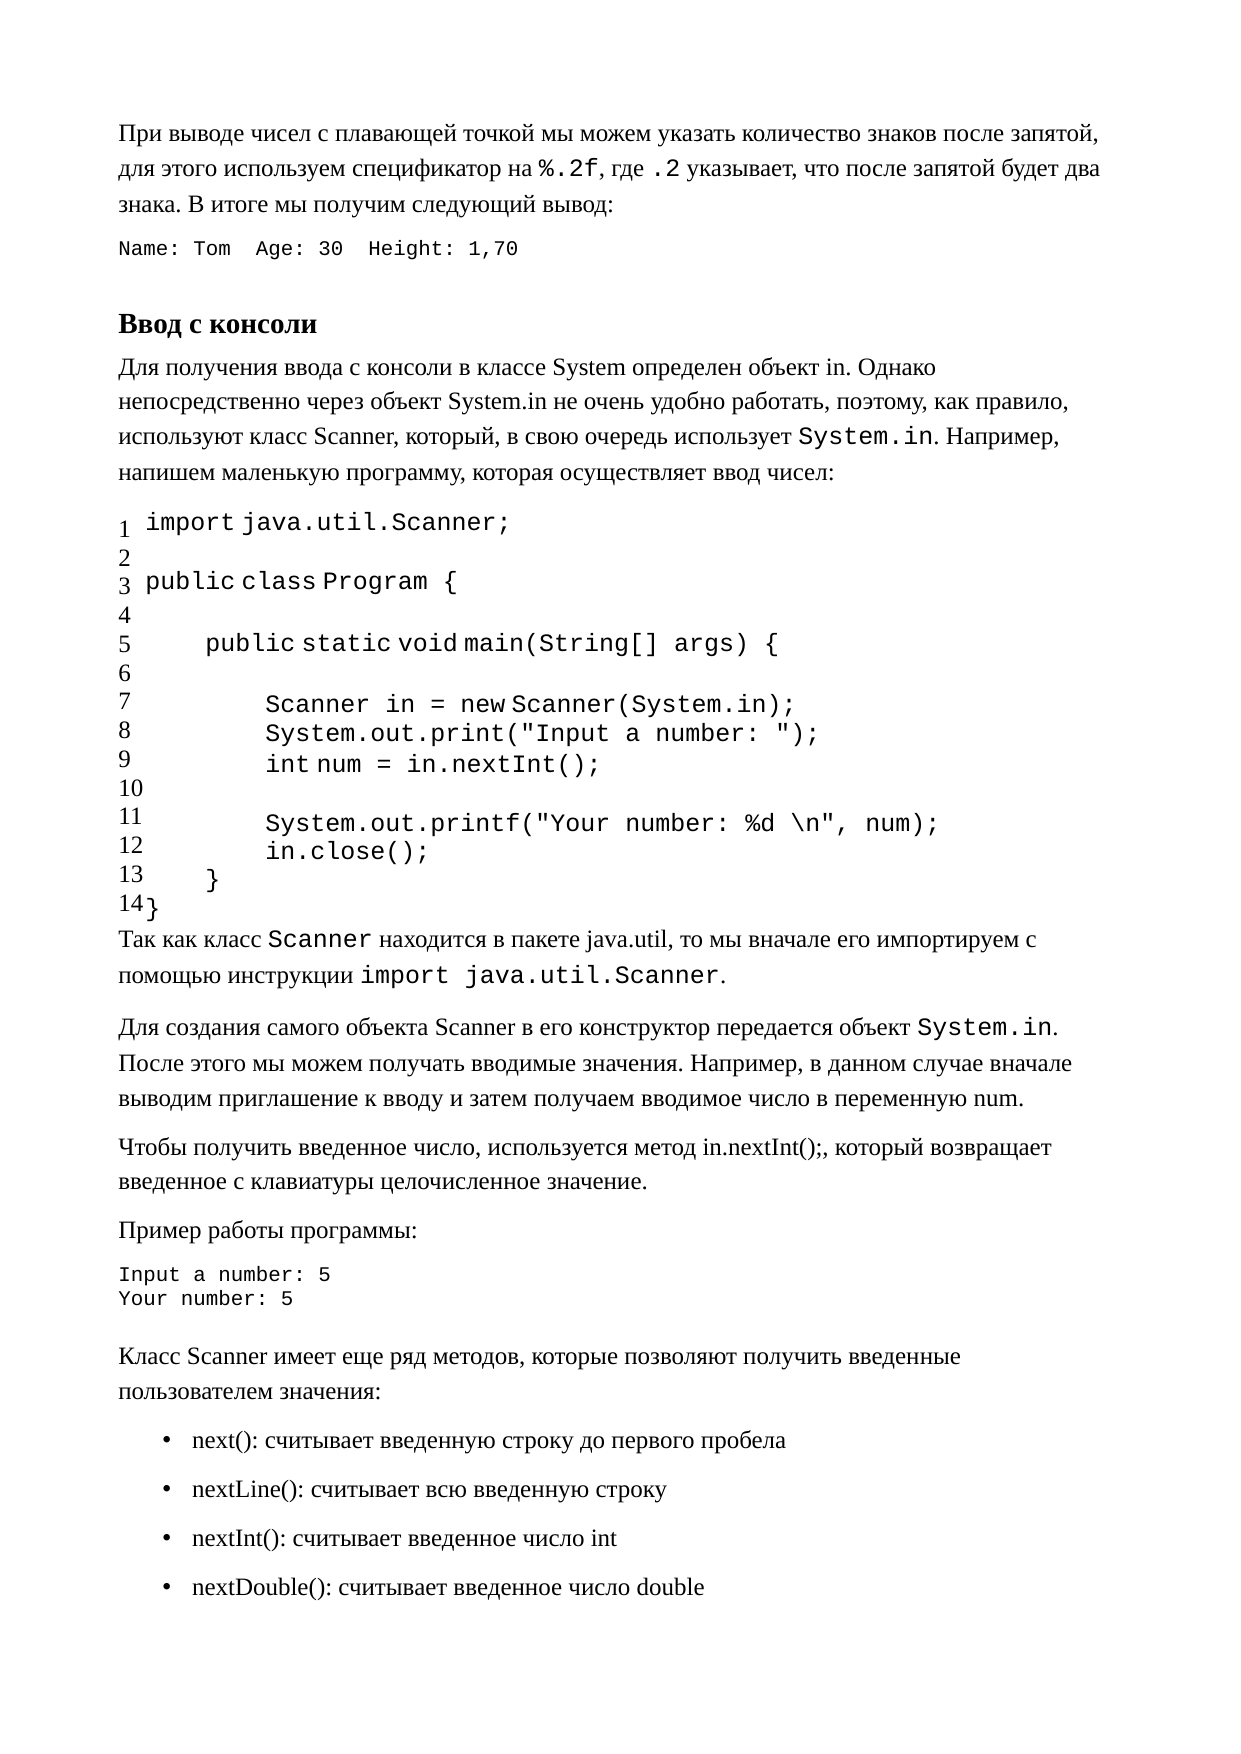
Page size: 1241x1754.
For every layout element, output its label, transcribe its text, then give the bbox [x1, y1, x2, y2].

text Для получения ввода с консоли в классе System определен объект in. Однако непосредственно через объект System.in не очень удобно работать, поэтому, как правило, используют класс Scanner, который, в свою очередь использует System.in. Например, напишем маленькую программу, которая осуществляет ввод чисел: [118, 352, 1122, 486]
text Your number: 5 [118, 1288, 1122, 1312]
text Так как класс Scanner находится в пакете java.util, то мы вначале его импортируем с помощью инструкции import java.util.Scanner. [118, 924, 1122, 991]
text Пример работы программы: [118, 1215, 1122, 1244]
text Чтобы получить введенное число, используется метод in.nextInt();, который возвращает введенное с клавиатуры целочисленное значение. [118, 1132, 1122, 1195]
text Name: Tom Age: 30 Height: 1,70 [118, 238, 1122, 262]
list next(): считывает введенную строку до первого пробела [162, 1425, 1122, 1453]
text Класс Scanner имеет еще ряд методов, которые позволяют получить введенные пользователем значения: [118, 1341, 1122, 1404]
text Input a number: 5 [118, 1264, 1122, 1288]
text При выводе чисел с плавающей точкой мы можем указать количество знаков после запятой, для этого используем спецификатор на %.2f, где .2 указывает, что после запятой будет два знака. В итоге мы получим следующий вывод: [118, 118, 1122, 218]
list nextDouble(): считывает введенное число double [162, 1572, 1122, 1601]
table_header 1 2 3 4 5 6 7 8 9 10 11 12 13 14 [118, 507, 145, 924]
table_header import java.util.Scanner; public class Program { public static void main(String[] args) { Scanner in = new Scanner(System.in); System.out.print("Input a number: "); int num = in.nextInt(); System.out.printf("Your number: %d \n", num); in.close(); } } [145, 507, 955, 924]
list nextInt(): считывает введенное число int [162, 1523, 1122, 1552]
text Для создания самого объекта Scanner в его конструктор передается объект System.in. После этого мы можем получать вводимые значения. Например, в данном случае вначале выводим приглашение к вводу и затем получаем вводимое число в переменную num. [118, 1012, 1122, 1112]
subtitle Ввод с консоли [118, 306, 1122, 339]
list nextLine(): считывает всю введенную строку [162, 1474, 1122, 1503]
